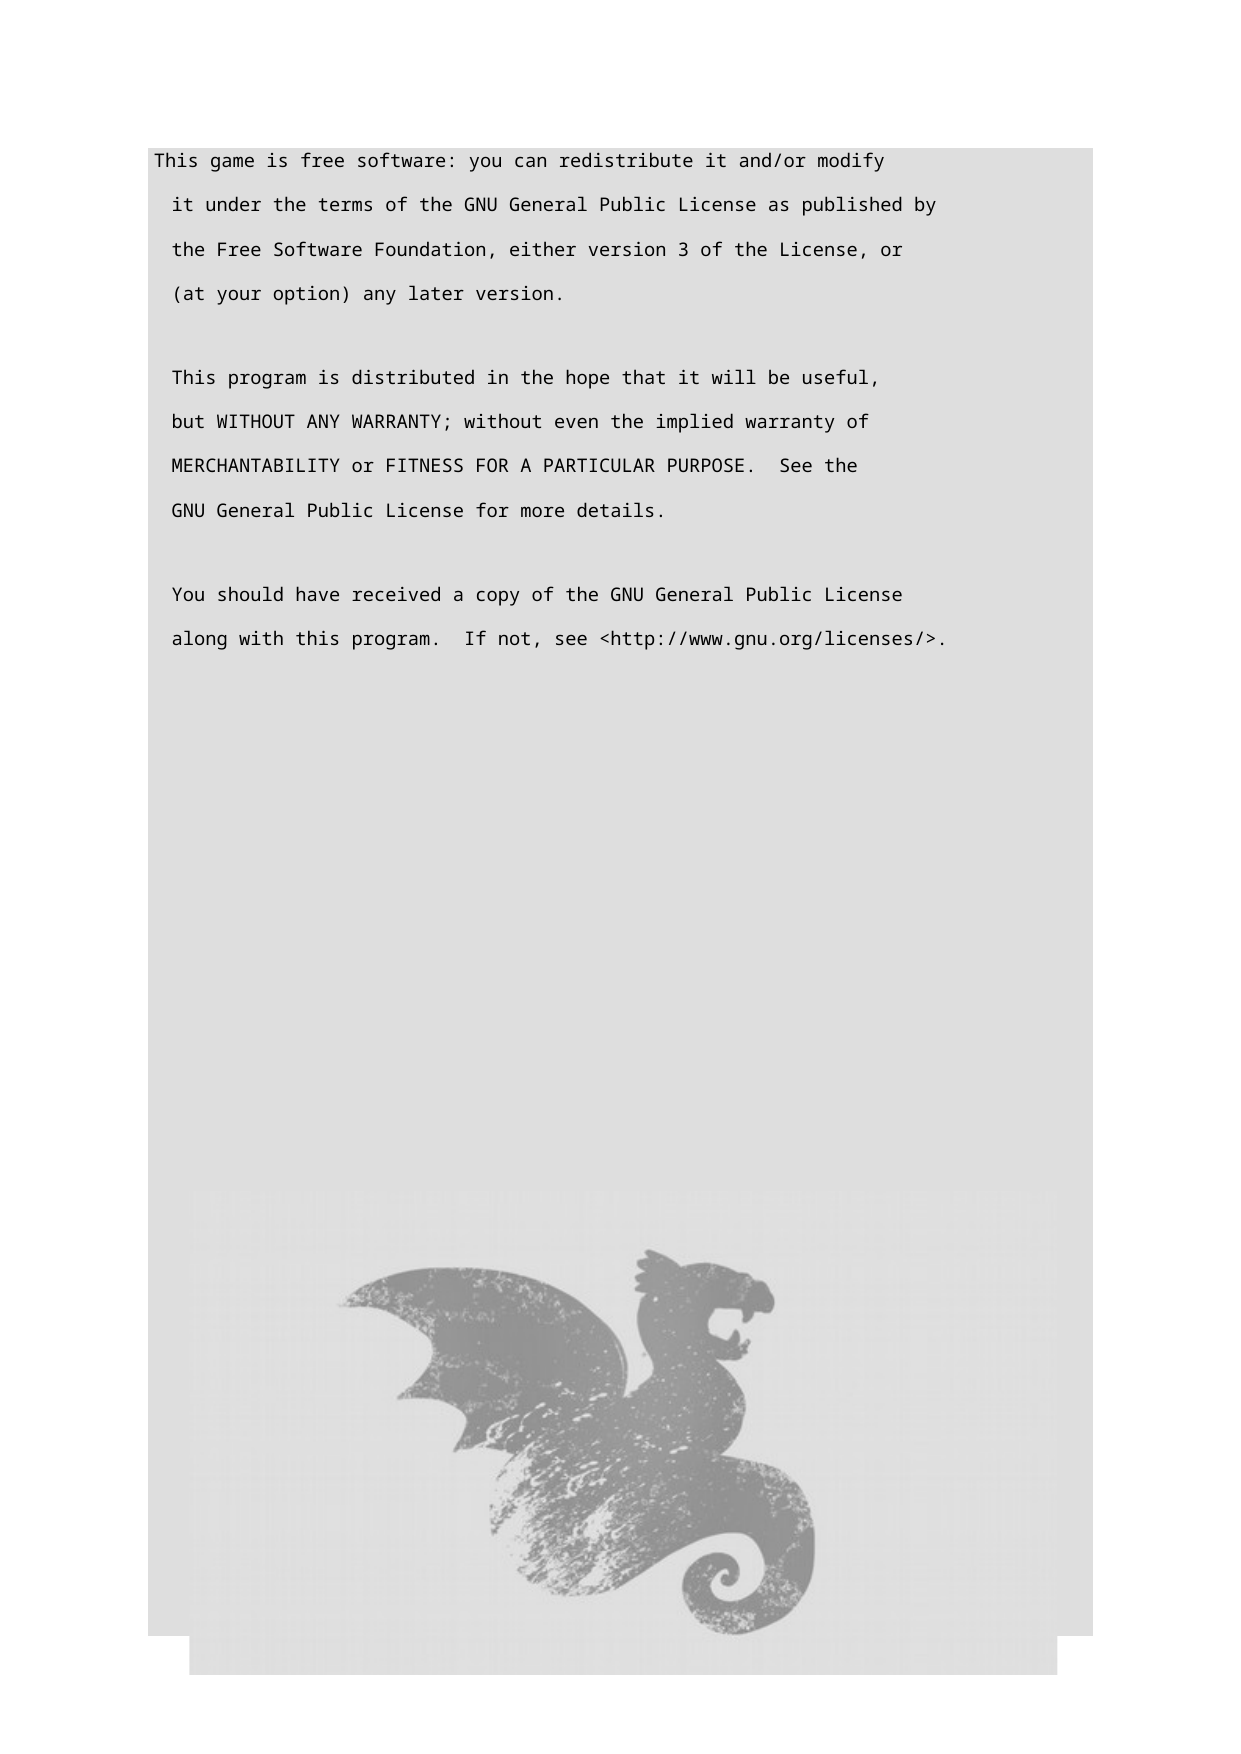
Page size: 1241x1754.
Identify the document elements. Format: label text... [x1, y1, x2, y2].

text along with this program. If not, see <http://www.gnu.org/licenses/>. [148, 626, 1093, 651]
picture [189, 1191, 1058, 1675]
text it under the terms of the GNU General Public License as published by [148, 192, 1093, 217]
text MERCHANTABILITY or FITNESS FOR A PARTICULAR PURPOSE. See the [148, 453, 1093, 478]
text This game is free software: you can redistribute it and/or modify [148, 148, 1093, 173]
text GNU General Public License for more details. [148, 497, 1093, 522]
text the Free Software Foundation, either version 3 of the License, or [148, 236, 1093, 261]
text but WITHOUT ANY WARRANTY; without even the implied warranty of [148, 409, 1093, 434]
text You should have received a copy of the GNU General Public License [148, 581, 1093, 607]
text This program is distributed in the hope that it will be useful, [148, 364, 1093, 390]
text (at your option) any later version. [148, 280, 1093, 306]
